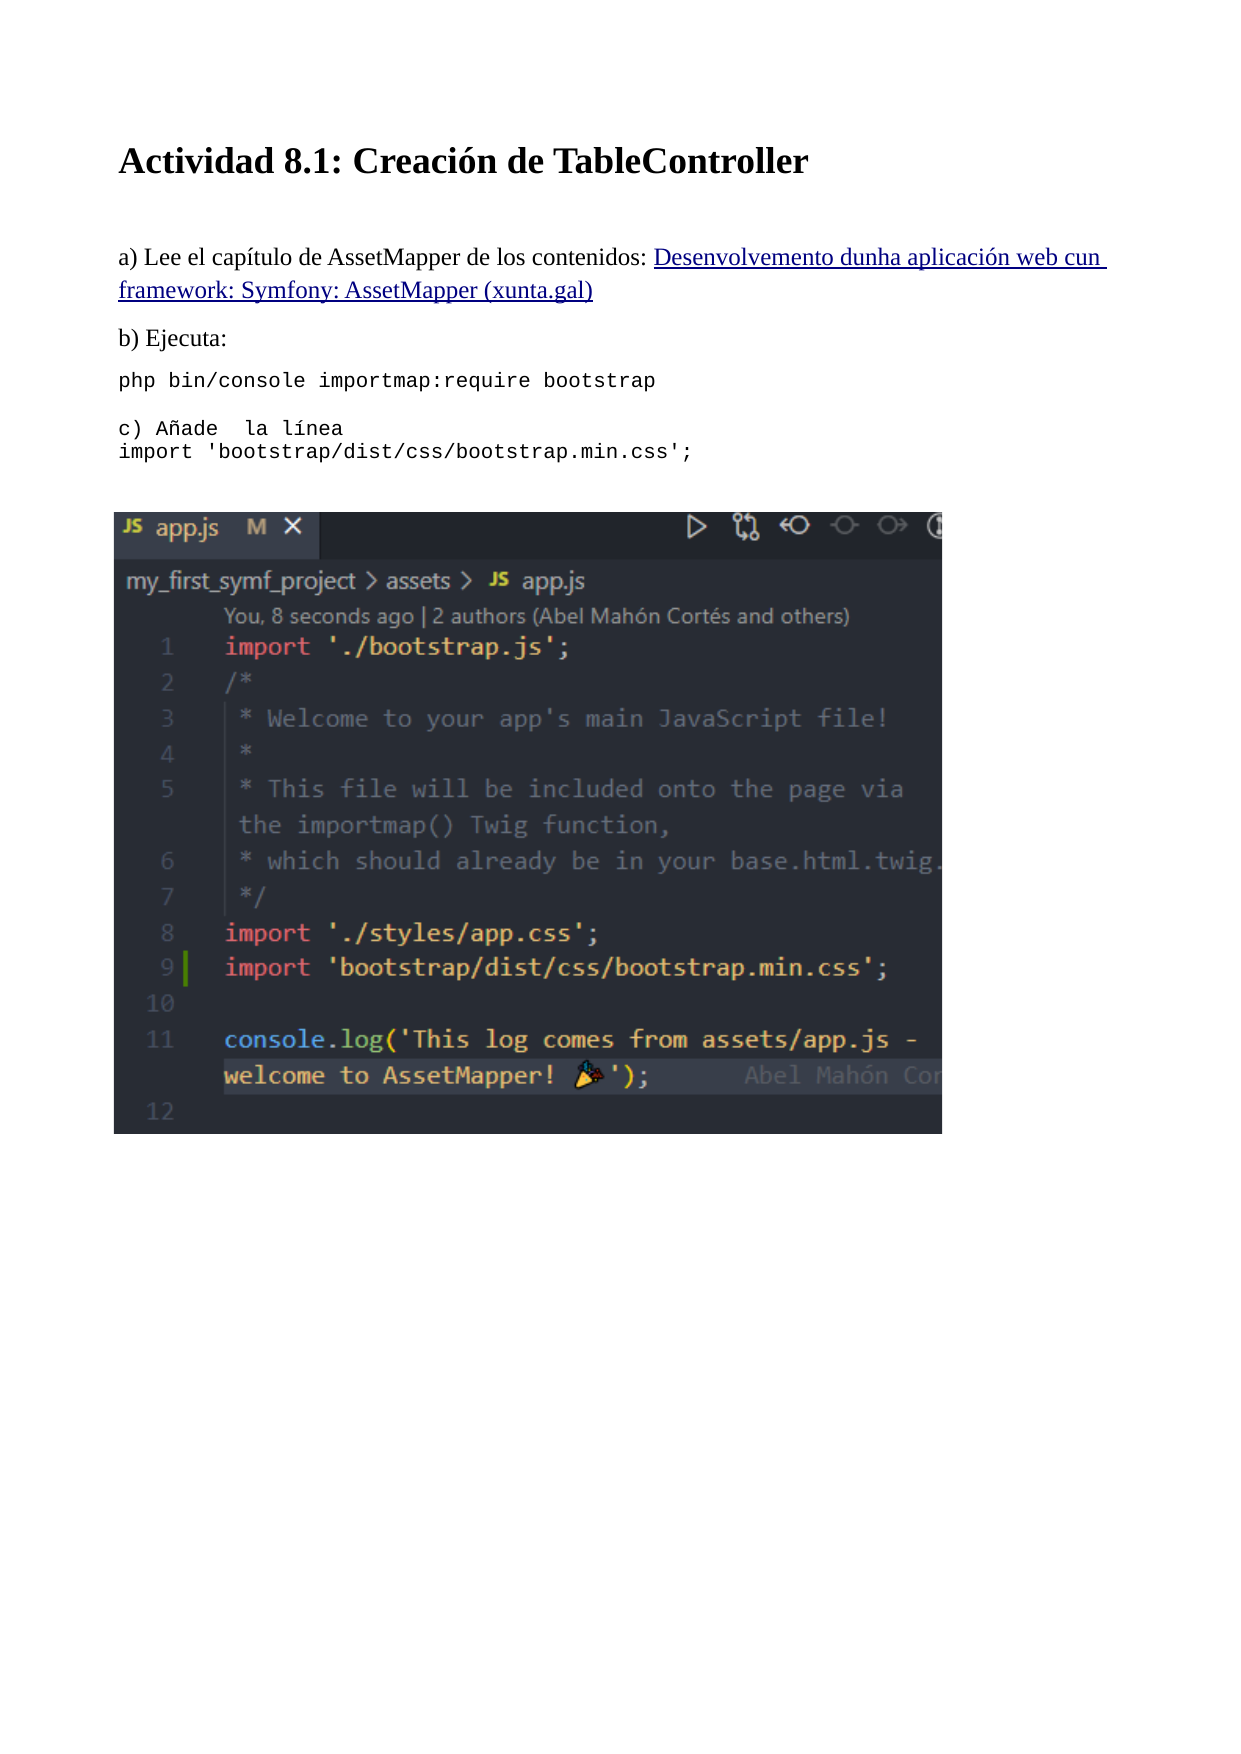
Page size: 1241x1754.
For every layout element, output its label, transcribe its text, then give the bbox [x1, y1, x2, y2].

subtitle Actividad 8.1: Creación de TableController [118, 139, 1122, 182]
text import 'bootstrap/dist/css/bootstrap.min.css'; [118, 441, 1122, 465]
text c) Añade la línea [118, 418, 1122, 441]
text php bin/console importmap:require bootstrap [118, 370, 1122, 394]
text a) Lee el capítulo de AssetMapper de los contenidos: Desenvolvemento dunha aplicación web cun framework: Symfony: AssetMapper (xunta.gal) [118, 242, 1122, 304]
text b) Ejecuta: [118, 323, 1122, 352]
picture [113, 512, 943, 1134]
